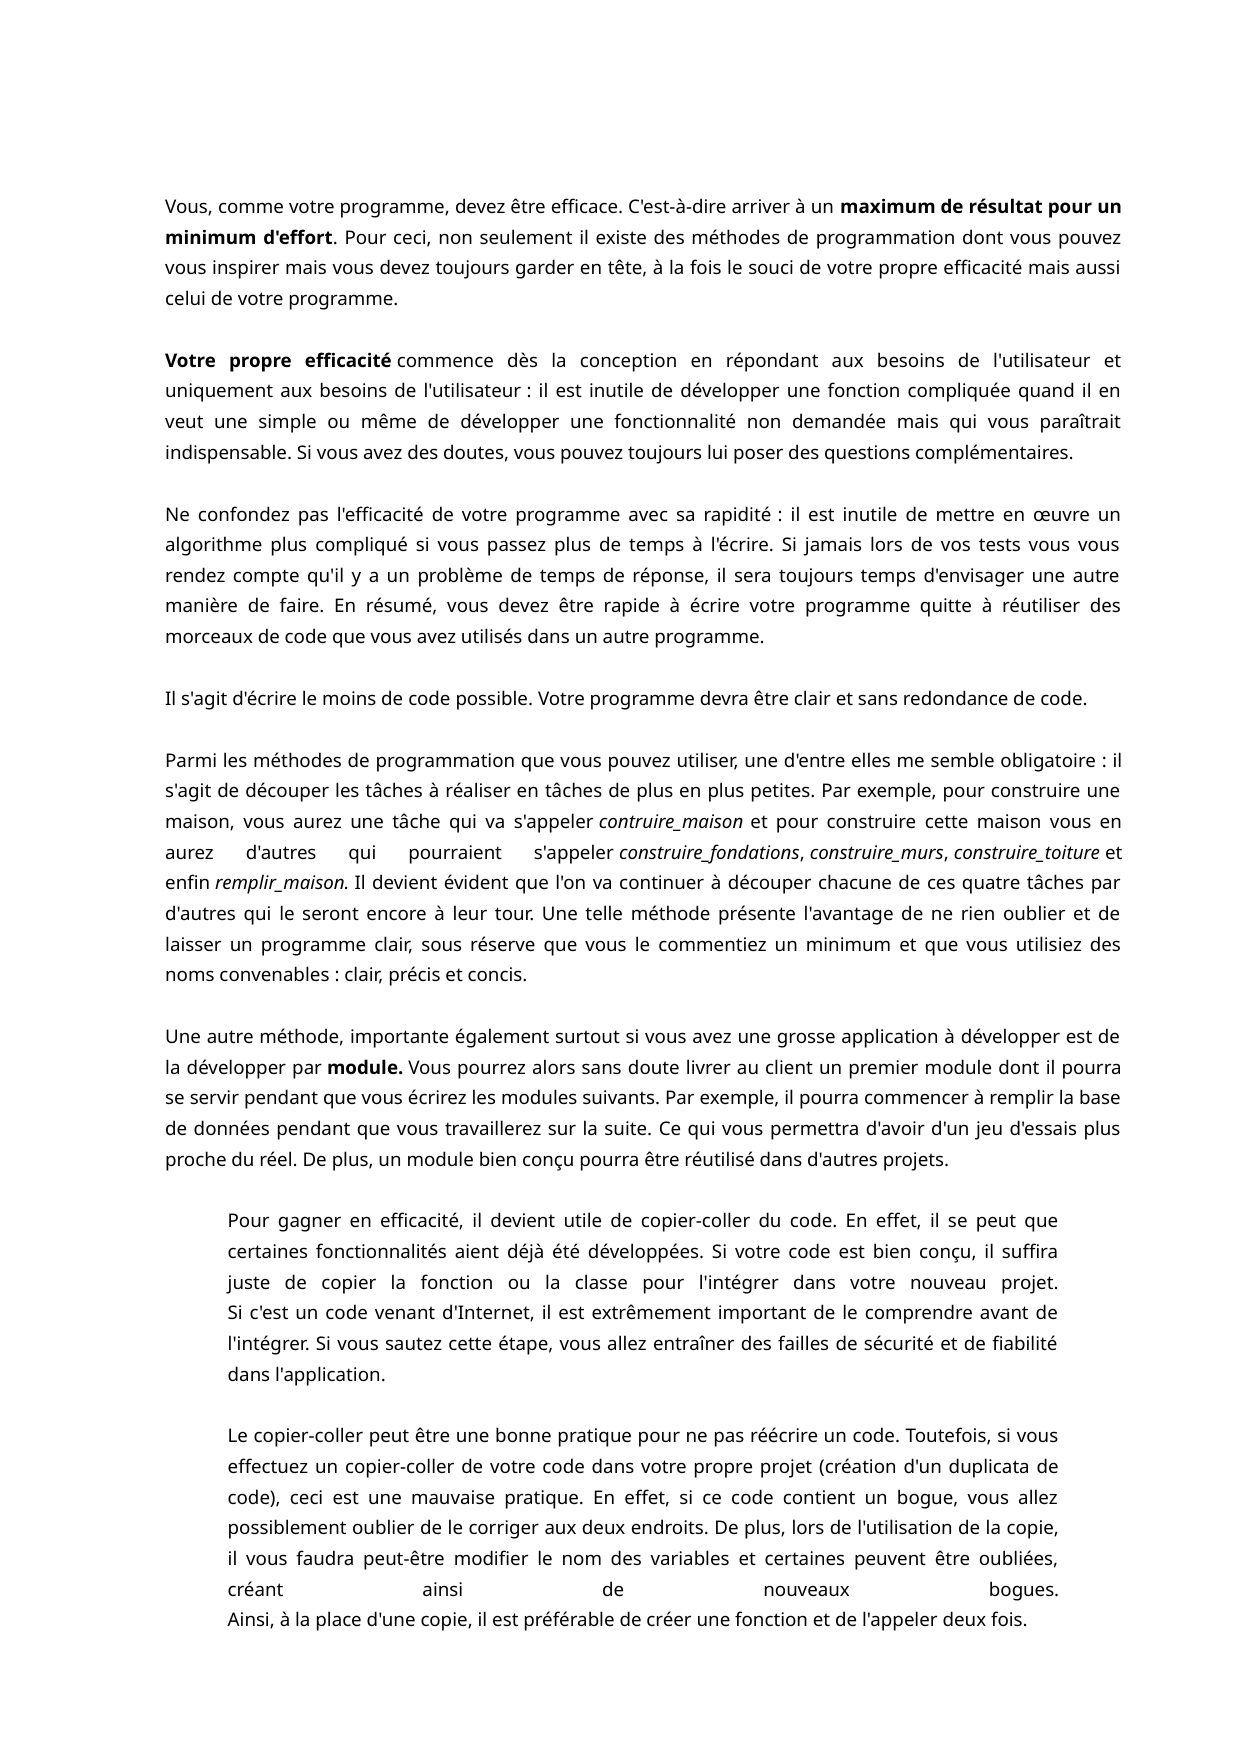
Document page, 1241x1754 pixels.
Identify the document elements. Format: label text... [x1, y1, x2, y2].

text Il s'agit d'écrire le moins de code possible. Votre programme devra être clair et sans redondance de code. [165, 685, 1122, 711]
text Une autre méthode, importante également surtout si vous avez une grosse application à développer est de la développer par module. Vous pourrez alors sans doute livrer au client un premier module dont il pourra se servir pendant que vous écrirez les modules suivants. Par exemple, il pourra commencer à remplir la base de données pendant que vous travaillerez sur la suite. Ce qui vous permettra d'avoir d'un jeu d'essais plus proche du réel. De plus, un module bien conçu pourra être réutilisé dans d'autres projets. [165, 1023, 1122, 1171]
text Parmi les méthodes de programmation que vous pouvez utiliser, une d'entre elles me semble obligatoire : il s'agit de découper les tâches à réaliser en tâches de plus en plus petites. Par exemple, pour construire une maison, vous aurez une tâche qui va s'appeler contruire_maison et pour construire cette maison vous en aurez d'autres qui pourraient s'appeler construire_fondations, construire_murs, construire_toiture et enfin remplir_maison. Il devient évident que l'on va continuer à découper chacune de ces quatre tâches par d'autres qui le seront encore à leur tour. Une telle méthode présente l'avantage de ne rien oublier et de laisser un programme clair, sous réserve que vous le commentiez un minimum et que vous utilisiez des noms convenables : clair, précis et concis. [165, 747, 1122, 987]
text Votre propre efficacité commence dès la conception en répondant aux besoins de l'utilisateur et uniquement aux besoins de l'utilisateur : il est inutile de développer une fonction compliquée quand il en veut une simple ou même de développer une fonctionnalité non demandée mais qui vous paraîtrait indispensable. Si vous avez des doutes, vous pouvez toujours lui poser des questions complémentaires. [165, 347, 1122, 464]
text Pour gagner en efficacité, il devient utile de copier-coller du code. En effet, il se peut que certaines fonctionnalités aient déjà été développées. Si votre code est bien conçu, il suffira juste de copier la fonction ou la classe pour l'intégrer dans votre nouveau projet. Si c'est un code venant d'Internet, il est extrêmement important de le comprendre avant de l'intégrer. Si vous sautez cette étape, vous allez entraîner des failles de sécurité et de fiabilité dans l'application. [227, 1208, 1059, 1386]
text Ne confondez pas l'efficacité de votre programme avec sa rapidité : il est inutile de mettre en œuvre un algorithme plus compliqué si vous passez plus de temps à l'écrire. Si jamais lors de vos tests vous vous rendez compte qu'il y a un problème de temps de réponse, il sera toujours temps d'envisager une autre manière de faire. En résumé, vous devez être rapide à écrire votre programme quitte à réutiliser des morceaux de code que vous avez utilisés dans un autre programme. [165, 501, 1122, 649]
text Le copier-coller peut être une bonne pratique pour ne pas réécrire un code. Toutefois, si vous effectuez un copier-coller de votre code dans votre propre projet (création d'un duplicata de code), ceci est une mauvaise pratique. En effet, si ce code contient un bogue, vous allez possiblement oublier de le corriger aux deux endroits. De plus, lors de l'utilisation de la copie, il vous faudra peut-être modifier le nom des variables et certaines peuvent être oubliées, créant ainsi de nouveaux bogues. Ainsi, à la place d'une copie, il est préférable de créer une fonction et de l'appeler deux fois. [227, 1423, 1059, 1632]
text Vous, comme votre programme, devez être efficace. C'est-à-dire arriver à un maximum de résultat pour un minimum d'effort. Pour ceci, non seulement il existe des méthodes de programmation dont vous pouvez vous inspirer mais vous devez toujours garder en tête, à la fois le souci de votre propre efficacité mais aussi celui de votre programme. [165, 193, 1122, 311]
subtitle II. Efficacité [142, 118, 1122, 147]
